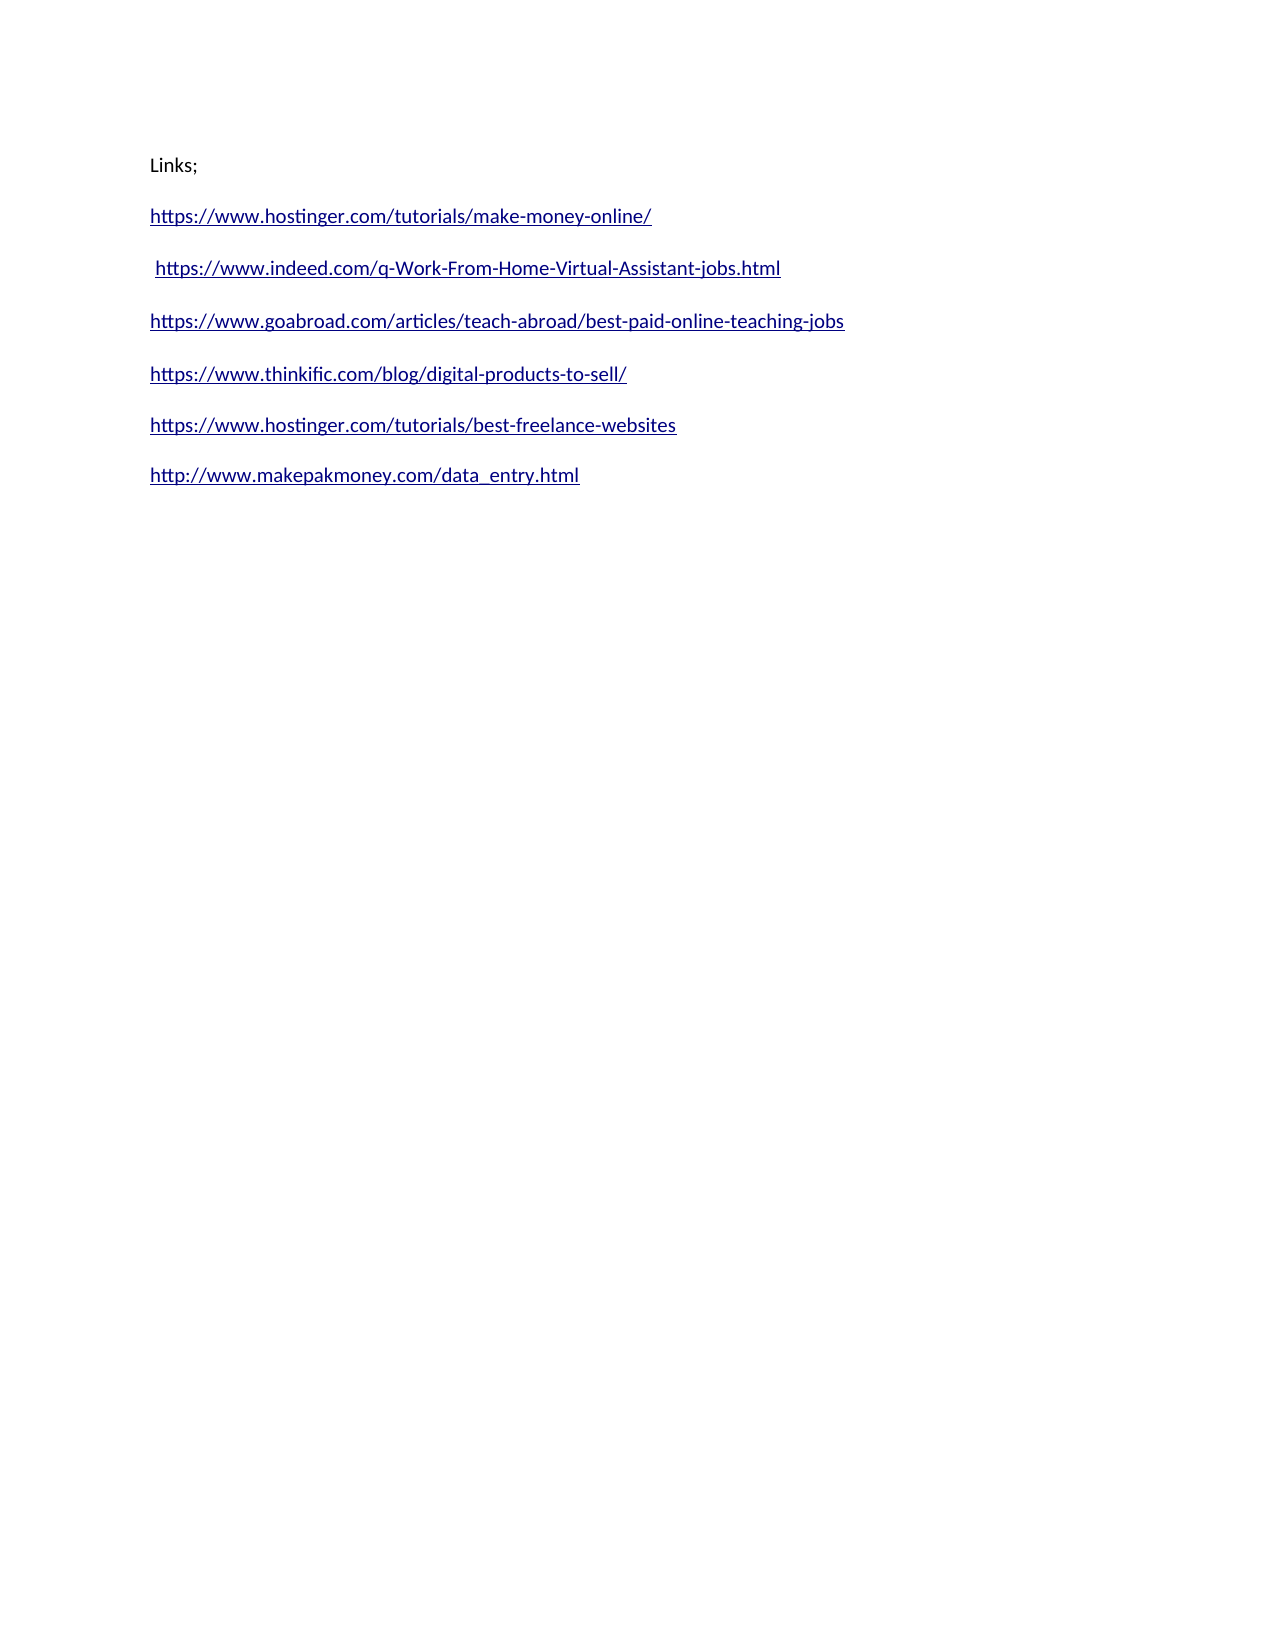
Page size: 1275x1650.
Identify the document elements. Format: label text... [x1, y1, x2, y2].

text https://www.goabroad.com/articles/teach-abroad/best-paid-online-teaching-jobs [150, 306, 1125, 334]
text https://www.thinkific.com/blog/digital-products-to-sell/ [150, 359, 1125, 387]
text https://www.indeed.com/q-Work-From-Home-Virtual-Assistant-jobs.html [150, 253, 1125, 281]
text http://www.makepakmoney.com/data_entry.html [150, 462, 1125, 487]
text https://www.hostinger.com/tutorials/best-freelance-websites [150, 412, 1125, 437]
text https://www.hostinger.com/tutorials/make-money-online/ [150, 203, 1125, 228]
text Links; [150, 150, 1125, 178]
